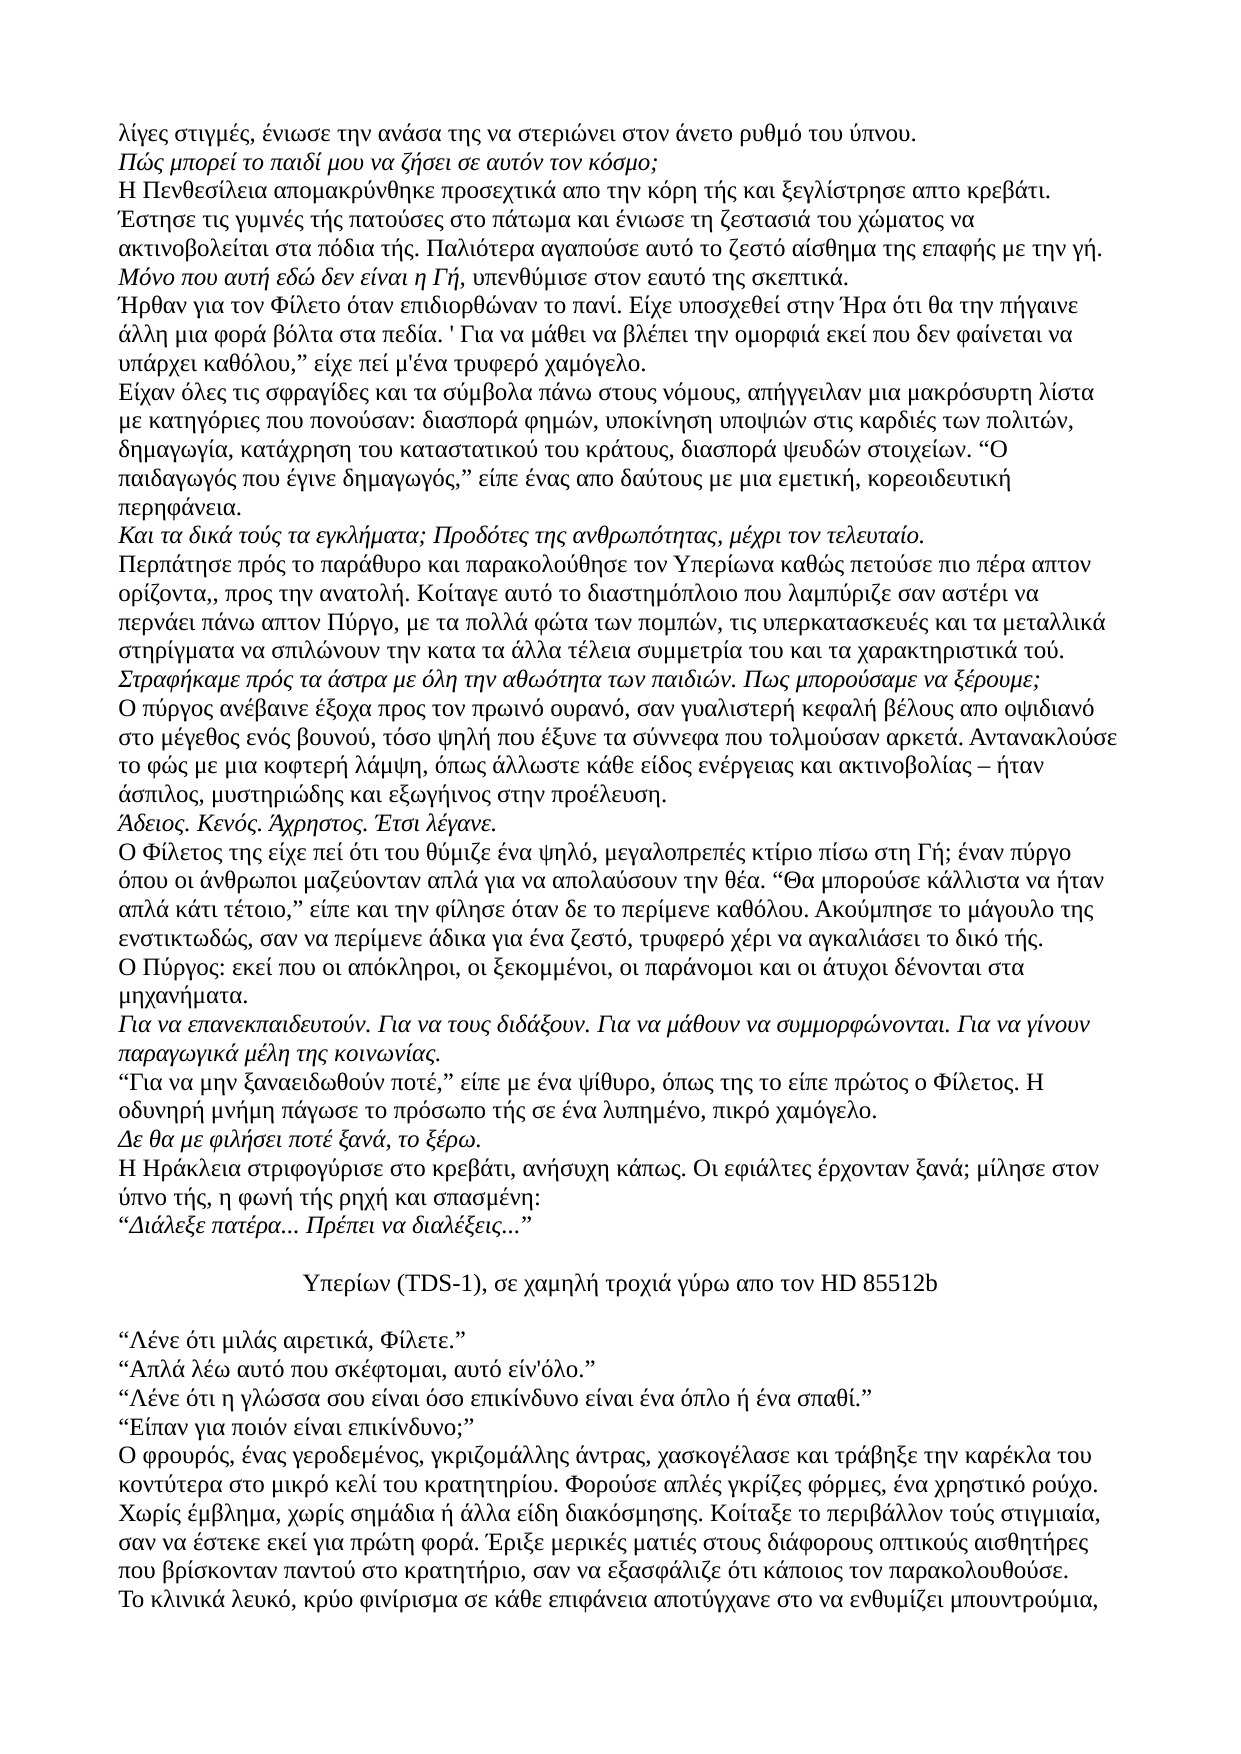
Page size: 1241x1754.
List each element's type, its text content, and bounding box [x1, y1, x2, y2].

text Και τα δικά τούς τα εγκλήματα; Προδότες της ανθρωπότητας, μέχρι τον τελευταίο. [118, 521, 1122, 549]
text Είχαν όλες τις σφραγίδες και τα σύμβολα πάνω στους νόμους, απήγγειλαν μια μακρόσυρτη λίστα με κατηγόριες που πονούσαν: διασπορά φημών, υποκίνηση υποψιών στις καρδιές των πολιτών, δημαγωγία, κατάχρηση του καταστατικού του κράτους, διασπορά ψευδών στοιχείων. “Ο παιδαγωγός που έγινε δημαγωγός,” είπε ένας απο δαύτους με μια εμετική, κορεοιδευτική περηφάνεια. [118, 377, 1122, 521]
text Ήρθαν για τον Φίλετο όταν επιδιορθώναν το πανί. Είχε υποσχεθεί στην Ήρα ότι θα την πήγαινε άλλη μια φορά βόλτα στα πεδία. ' Για να μάθει να βλέπει την ομορφιά εκεί που δεν φαίνεται να υπάρχει καθόλου,” είχε πεί μ'ένα τρυφερό χαμόγελο. [118, 291, 1122, 377]
text Το κλινικά λευκό, κρύο φινίρισμα σε κάθε επιφάνεια αποτύγχανε στο να ενθυμίζει μπουντρούμια, [118, 1584, 1122, 1613]
text “Απλά λέω αυτό που σκέφτομαι, αυτό είν'όλο.” [118, 1354, 1122, 1383]
text Μόνο που αυτή εδώ δεν είναι η Γή, υπενθύμισε στον εαυτό της σκεπτικά. [118, 262, 1122, 291]
text Η Ηράκλεια στριφογύρισε στο κρεβάτι, ανήσυχη κάπως. Οι εφιάλτες έρχονταν ξανά; μίλησε στον ύπνο τής, η φωνή τής ρηχή και σπασμένη: [118, 1153, 1122, 1211]
text Για να επανεκπαιδευτούν. Για να τους διδάξουν. Για να μάθουν να συμμορφώνονται. Για να γίνουν παραγωγικά μέλη της κοινωνίας. [118, 1009, 1122, 1067]
text Υπερίων (TDS-1), σε χαμηλή τροχιά γύρω απο τον HD 85512b [118, 1268, 1122, 1297]
text Η Πενθεσίλεια απομακρύνθηκε προσεχτικά απο την κόρη τής και ξεγλίστρησε απτο κρεβάτι. Έστησε τις γυμνές τής πατούσες στο πάτωμα και ένιωσε τη ζεστασιά του χώματος να ακτινοβολείται στα πόδια τής. Παλιότερα αγαπούσε αυτό το ζεστό αίσθημα της επαφής με την γή. [118, 176, 1122, 262]
text λίγες στιγμές, ένιωσε την ανάσα της να στεριώνει στον άνετο ρυθμό του ύπνου. [118, 118, 1122, 147]
text “Λένε ότι η γλώσσα σου είναι όσο επικίνδυνο είναι ένα όπλο ή ένα σπαθί.” [118, 1383, 1122, 1412]
text “Είπαν για ποιόν είναι επικίνδυνο;” [118, 1412, 1122, 1441]
text Ο φρουρός, ένας γεροδεμένος, γκριζομάλλης άντρας, χασκογέλασε και τράβηξε την καρέκλα του κοντύτερα στο μικρό κελί του κρατητηρίου. Φορούσε απλές γκρίζες φόρμες, ένα χρηστικό ρούχο. Χωρίς έμβλημα, χωρίς σημάδια ή άλλα είδη διακόσμησης. Κοίταξε το περιβάλλον τούς στιγμιαία, σαν να έστεκε εκεί για πρώτη φορά. Έριξε μερικές ματιές στους διάφορους οπτικούς αισθητήρες που βρίσκονταν παντού στο κρατητήριο, σαν να εξασφάλιζε ότι κάποιος τον παρακολουθούσε. [118, 1441, 1122, 1584]
text Πώς μπορεί το παιδί μου να ζήσει σε αυτόν τον κόσμο; [118, 147, 1122, 176]
text Ο πύργος ανέβαινε έξοχα προς τον πρωινό ουρανό, σαν γυαλιστερή κεφαλή βέλους απο οψιδιανό στο μέγεθος ενός βουνού, τόσο ψηλή που έξυνε τα σύννεφα που τολμούσαν αρκετά. Αντανακλούσε το φώς με μια κοφτερή λάμψη, όπως άλλωστε κάθε είδος ενέργειας και ακτινοβολίας – ήταν άσπιλος, μυστηριώδης και εξωγήινος στην προέλευση. [118, 693, 1122, 808]
text “Διάλεξε πατέρα... Πρέπει να διαλέξεις...” [118, 1211, 1122, 1239]
text “Λένε ότι μιλάς αιρετικά, Φίλετε.” [118, 1326, 1122, 1354]
text Στραφήκαμε πρός τα άστρα με όλη την αθωότητα των παιδιών. Πως μπορούσαμε να ξέρουμε; [118, 664, 1122, 693]
text Ο Πύργος: εκεί που οι απόκληροι, οι ξεκομμένοι, οι παράνομοι και οι άτυχοι δένονται στα μηχανήματα. [118, 952, 1122, 1009]
text Περπάτησε πρός το παράθυρο και παρακολούθησε τον Υπερίωνα καθώς πετούσε πιο πέρα απτον ορίζοντα,, προς την ανατολή. Κοίταγε αυτό το διαστημόπλοιο που λαμπύριζε σαν αστέρι να περνάει πάνω απτον Πύργο, με τα πολλά φώτα των πομπών, τις υπερκατασκευές και τα μεταλλικά στηρίγματα να σπιλώνουν την κατα τα άλλα τέλεια συμμετρία του και τα χαρακτηριστικά τού. [118, 549, 1122, 664]
text “Για να μην ξαναειδωθούν ποτέ,” είπε με ένα ψίθυρο, όπως της το είπε πρώτος ο Φίλετος. Η οδυνηρή μνήμη πάγωσε το πρόσωπο τής σε ένα λυπημένο, πικρό χαμόγελο. [118, 1067, 1122, 1124]
text Ο Φίλετος της είχε πεί ότι του θύμιζε ένα ψηλό, μεγαλοπρεπές κτίριο πίσω στη Γή; έναν πύργο όπου οι άνθρωποι μαζεύονταν απλά για να απολαύσουν την θέα. “Θα μπορούσε κάλλιστα να ήταν απλά κάτι τέτοιο,” είπε και την φίλησε όταν δε το περίμενε καθόλου. Ακούμπησε το μάγουλο της ενστικτωδώς, σαν να περίμενε άδικα για ένα ζεστό, τρυφερό χέρι να αγκαλιάσει το δικό τής. [118, 837, 1122, 952]
text Δε θα με φιλήσει ποτέ ξανά, το ξέρω. [118, 1124, 1122, 1153]
text Άδειος. Κενός. Άχρηστος. Έτσι λέγανε. [118, 808, 1122, 837]
